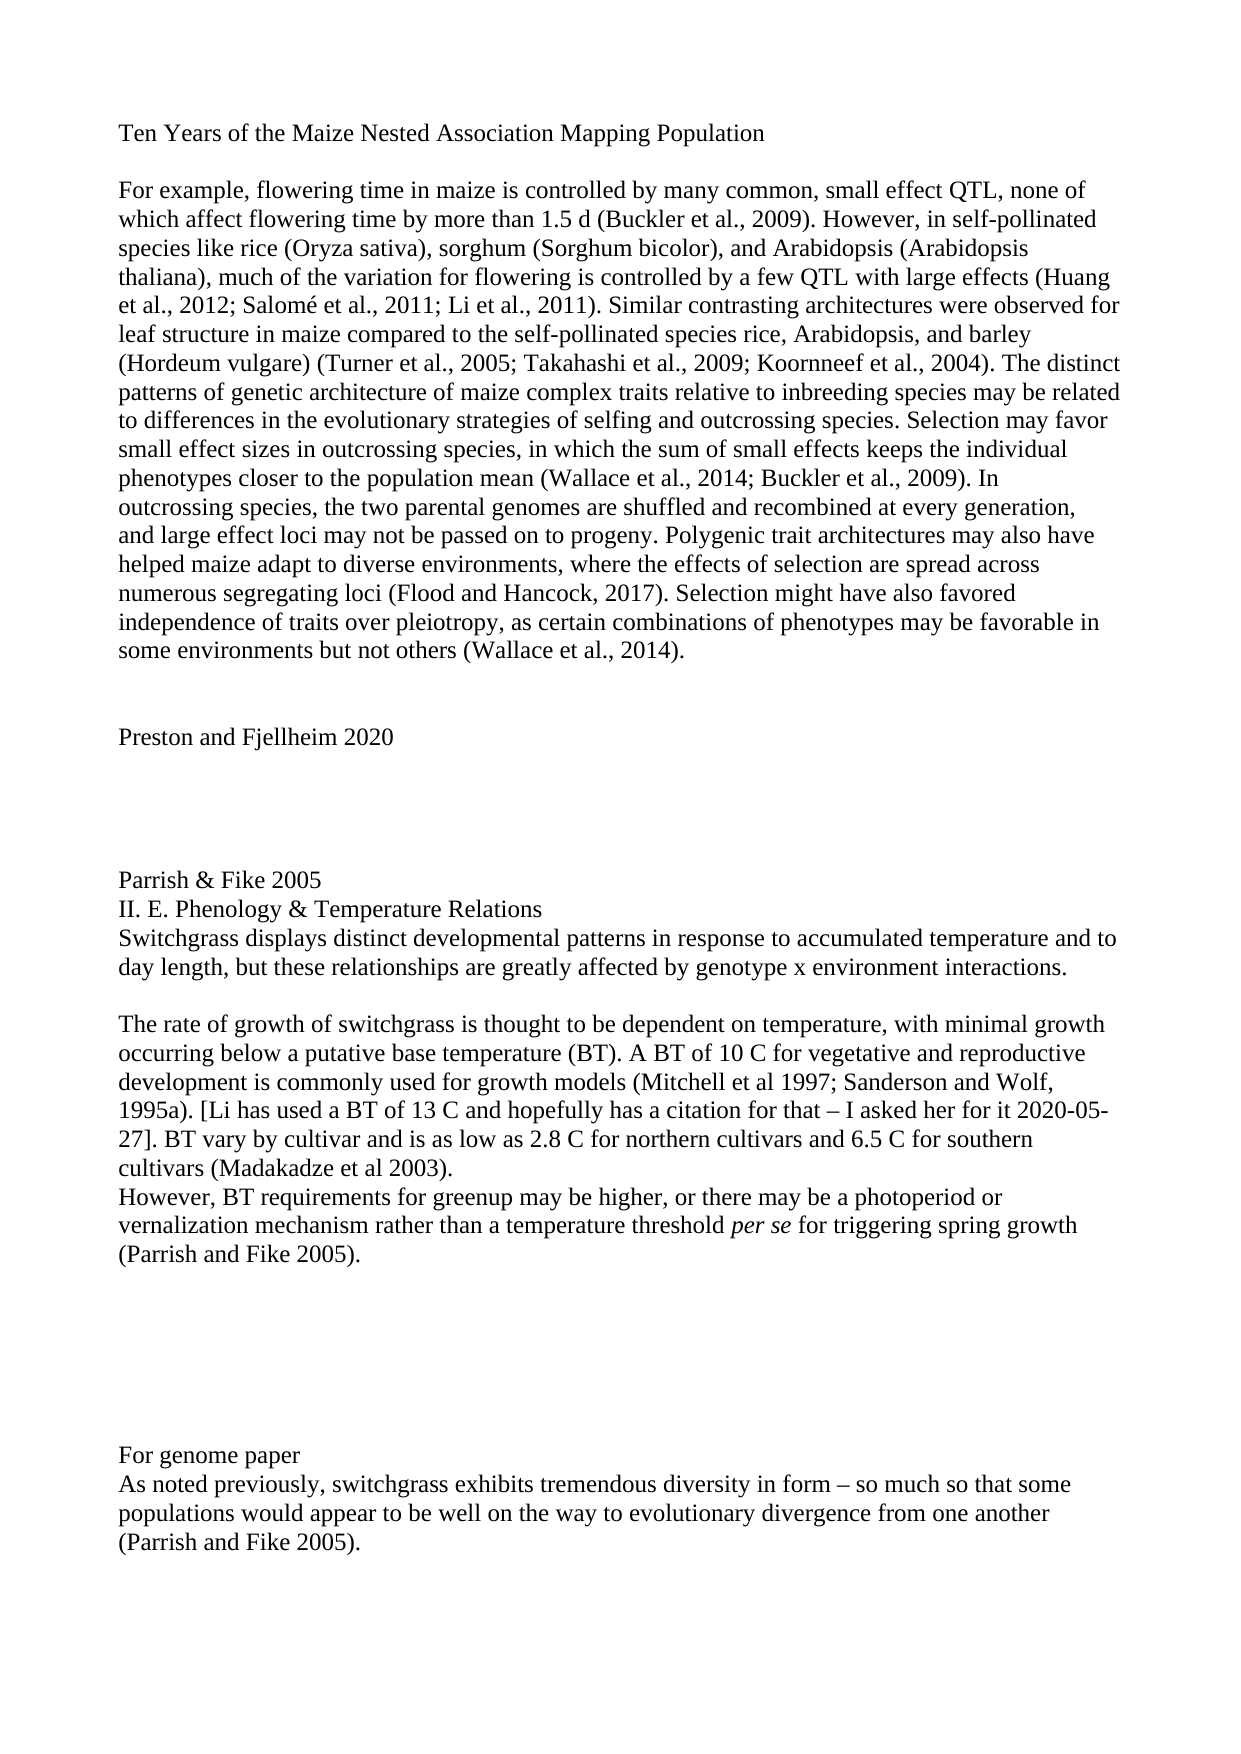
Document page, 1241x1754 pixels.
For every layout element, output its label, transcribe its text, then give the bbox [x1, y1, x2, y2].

text and large effect loci may not be passed on to progeny. Polygenic trait architectures may also have [118, 521, 1122, 549]
text independence of traits over pleiotropy, as certain combinations of phenotypes may be favorable in [118, 607, 1122, 636]
text For example, flowering time in maize is controlled by many common, small effect QTL, none of which affect flowering time by more than 1.5 d (Buckler et al., 2009). However, in self-pollinated species like rice (Oryza sativa), sorghum (Sorghum bicolor), and Arabidopsis (Arabidopsis thaliana), much of the variation for flowering is controlled by a few QTL with large effects (Huang et al., 2012; Salomé et al., 2011; Li et al., 2011). Similar contrasting architectures were observed for leaf structure in maize compared to the self-pollinated species rice, Arabidopsis, and barley (Hordeum vulgare) (Turner et al., 2005; Takahashi et al., 2009; Koornneef et al., 2004). The distinct patterns of genetic architecture of maize complex traits relative to inbreeding species may be related to differences in the evolutionary strategies of selfing and outcrossing species. Selection may favor [118, 176, 1122, 434]
text numerous segregating loci (Flood and Hancock, 2017). Selection might have also favored [118, 578, 1122, 607]
text Parrish & Fike 2005 [118, 866, 1122, 894]
text Ten Years of the Maize Nested Association Mapping Population [118, 118, 1122, 147]
text The rate of growth of switchgrass is thought to be dependent on temperature, with minimal growth occurring below a putative base temperature (BT). A BT of 10 C for vegetative and reproductive development is commonly used for growth models (Mitchell et al 1997; Sanderson and Wolf, 1995a). [Li has used a BT of 13 C and hopefully has a citation for that – I asked her for it 2020-05-27]. BT vary by cultivar and is as low as 2.8 C for northern cultivars and 6.5 C for southern cultivars (Madakadze et al 2003). [118, 1009, 1122, 1182]
text However, BT requirements for greenup may be higher, or there may be a photoperiod or vernalization mechanism rather than a temperature threshold per se for triggering spring growth (Parrish and Fike 2005). [118, 1182, 1122, 1268]
text some environments but not others (Wallace et al., 2014). [118, 636, 1122, 664]
text outcrossing species, the two parental genomes are shuffled and recombined at every generation, [118, 492, 1122, 521]
text Preston and Fjellheim 2020 [118, 722, 1122, 751]
text small effect sizes in outcrossing species, in which the sum of small effects keeps the individual [118, 434, 1122, 463]
text Switchgrass displays distinct developmental patterns in response to accumulated temperature and to day length, but these relationships are greatly affected by genotype x environment interactions. [118, 923, 1122, 981]
text II. E. Phenology & Temperature Relations [118, 894, 1122, 923]
text phenotypes closer to the population mean (Wallace et al., 2014; Buckler et al., 2009). In [118, 463, 1122, 492]
text As noted previously, switchgrass exhibits tremendous diversity in form – so much so that some populations would appear to be well on the way to evolutionary divergence from one another (Parrish and Fike 2005). [118, 1469, 1122, 1556]
text For genome paper [118, 1441, 1122, 1469]
text helped maize adapt to diverse environments, where the effects of selection are spread across [118, 549, 1122, 578]
